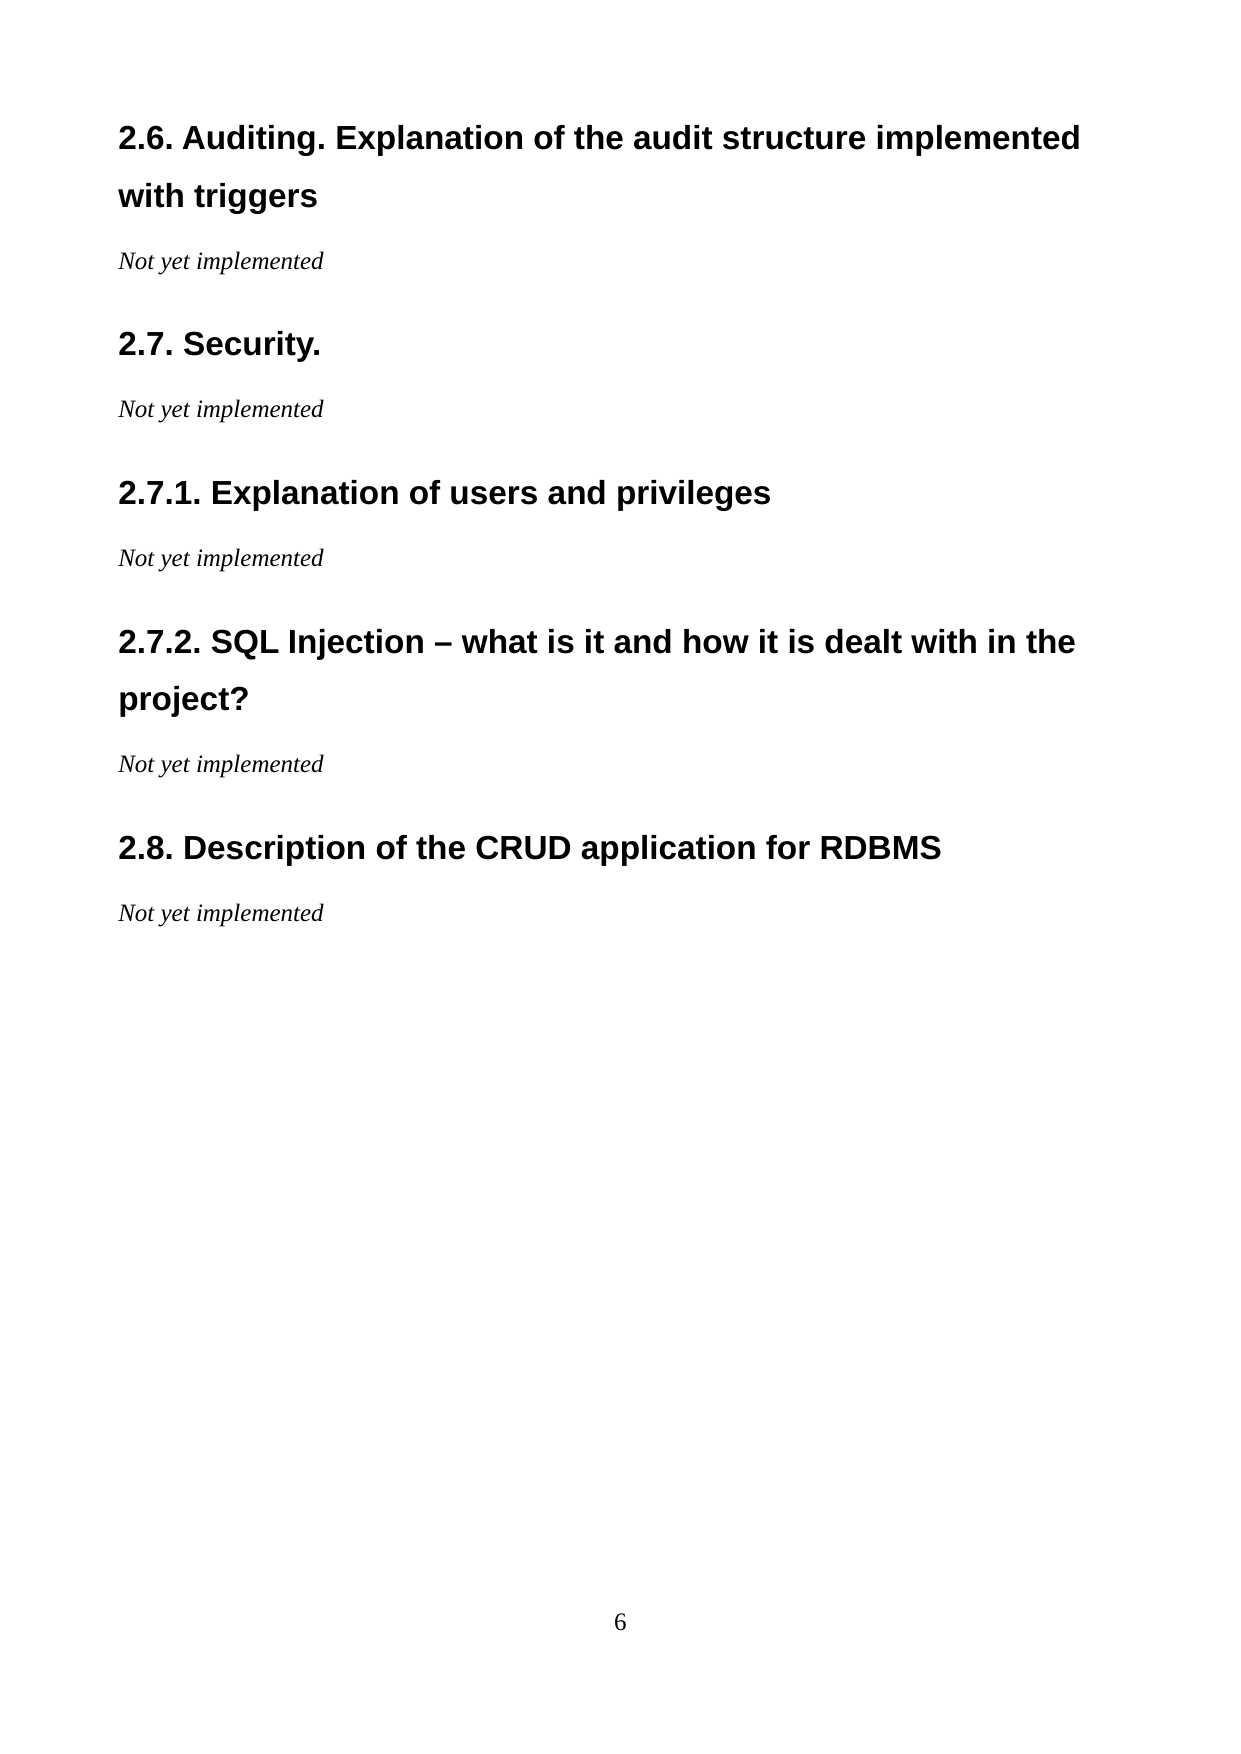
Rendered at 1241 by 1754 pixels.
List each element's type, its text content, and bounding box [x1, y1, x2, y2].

text Not yet implemented [118, 394, 1122, 423]
subtitle 2.8. Description of the CRUD application for RDBMS [118, 828, 1122, 866]
subtitle 2.7.2. SQL Injection – what is it and how it is dealt with in the project? [118, 622, 1122, 718]
text Not yet implemented [118, 749, 1122, 778]
text Not yet implemented [118, 898, 1122, 927]
text Not yet implemented [118, 246, 1122, 274]
subtitle 2.6. Auditing. Explanation of the audit structure implemented with triggers [118, 118, 1122, 214]
subtitle 2.7. Security. [118, 324, 1122, 363]
subtitle 2.7.1. Explanation of users and privileges [118, 473, 1122, 511]
text Not yet implemented [118, 543, 1122, 572]
